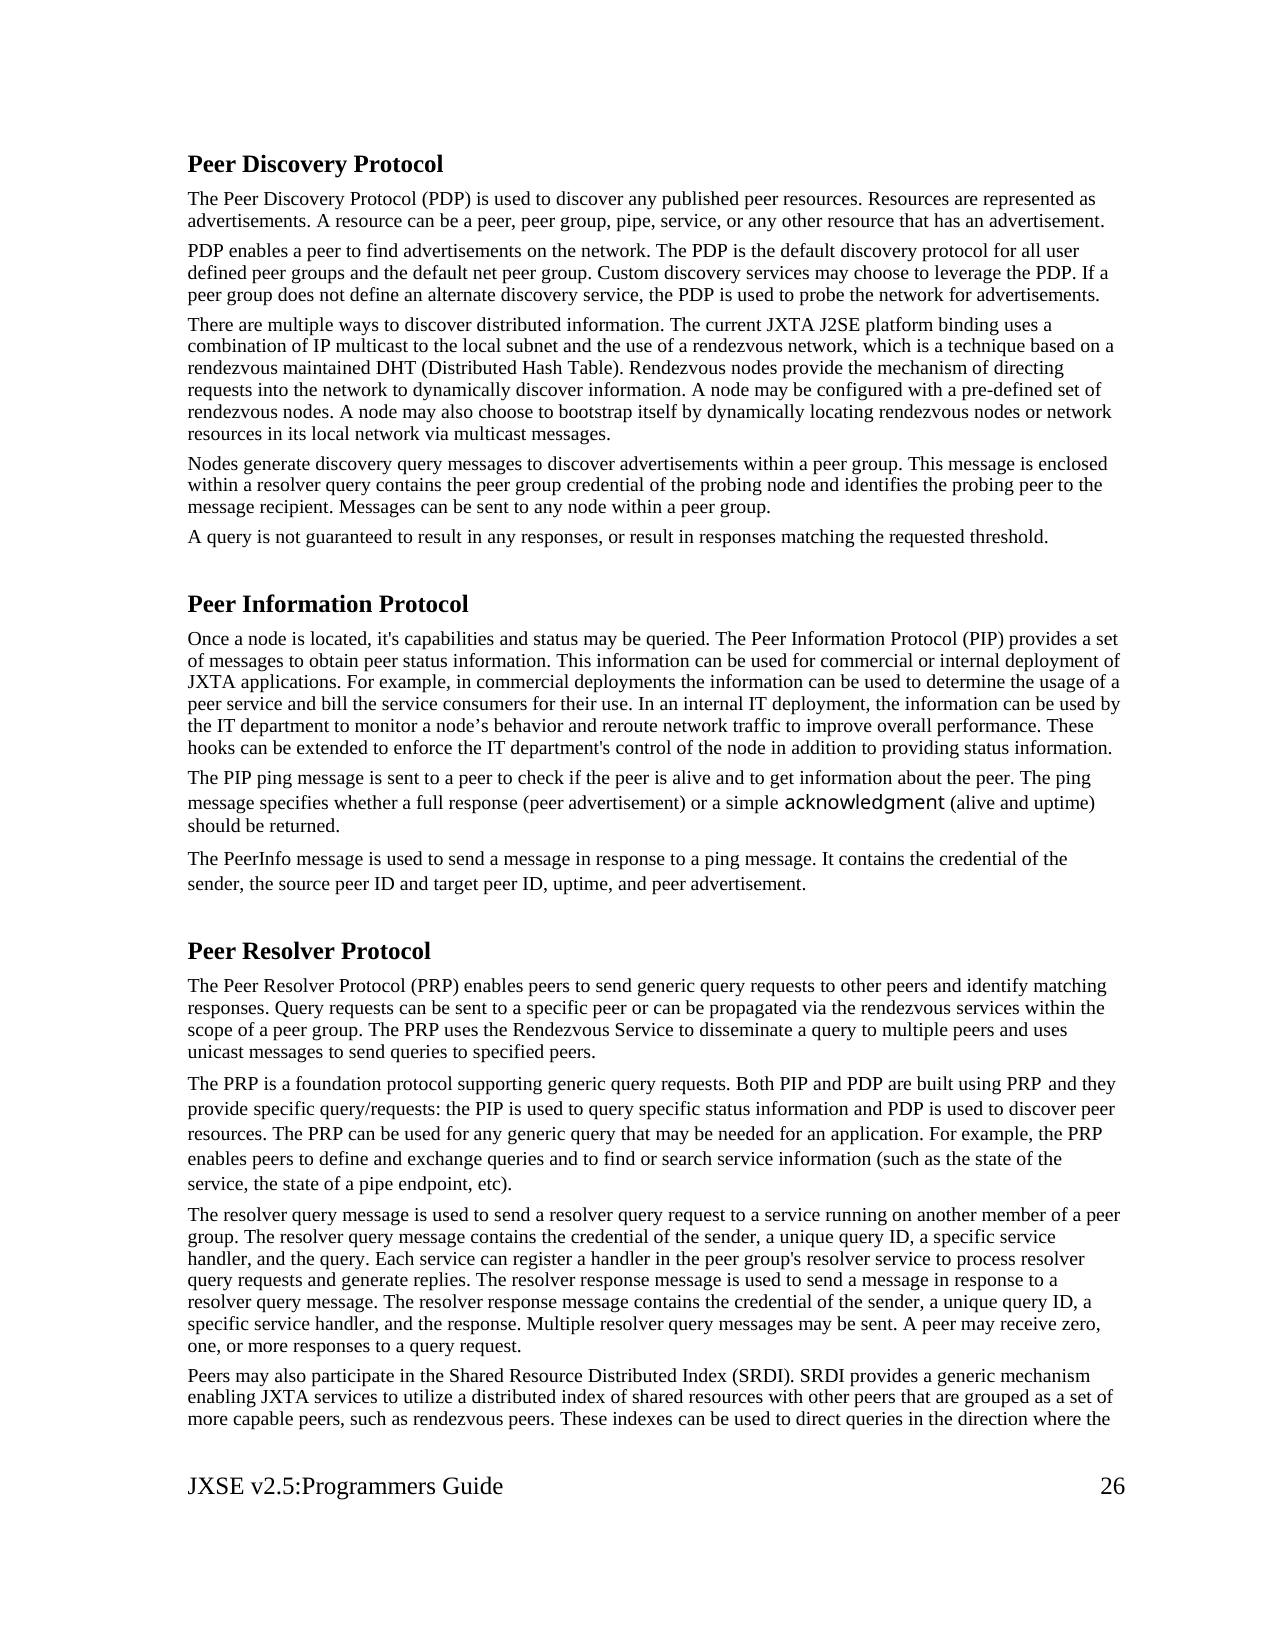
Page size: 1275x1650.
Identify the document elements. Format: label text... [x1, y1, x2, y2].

text Nodes generate discovery query messages to discover advertisements within a peer group. This message is enclosed within a resolver query contains the peer group credential of the probing node and identifies the probing peer to the message recipient. Messages can be sent to any node within a peer group. [187, 453, 1125, 518]
text The PRP is a foundation protocol supporting generic query requests. Both PIP and PDP are built using PRP and they provide specific query/requests: the PIP is used to query specific status information and PDP is used to discover peer resources. The PRP can be used for any generic query that may be needed for an application. For example, the PRP enables peers to define and exchange queries and to find or search service information (such as the state of the service, the state of a pipe endpoint, etc). [187, 1071, 1125, 1196]
text Peer Resolver Protocol [187, 937, 1125, 965]
text PDP enables a peer to find advertisements on the network. The PDP is the default discovery protocol for all user defined peer groups and the default net peer group. Custom discovery services may choose to leverage the PDP. If a peer group does not define an alternate discovery service, the PDP is used to probe the network for advertisements. [187, 240, 1125, 305]
text The Peer Discovery Protocol (PDP) is used to discover any published peer resources. Resources are represented as advertisements. A resource can be a peer, peer group, pipe, service, or any other resource that has an advertisement. [187, 188, 1125, 232]
text The PIP ping message is sent to a peer to check if the peer is alive and to get information about the peer. The ping message specifies whether a full response (peer advertisement) or a simple acknowledgment (alive and uptime) should be returned. [187, 767, 1125, 837]
text The resolver query message is used to send a resolver query request to a service running on another member of a peer group. The resolver query message contains the credential of the sender, a unique query ID, a specific service handler, and the query. Each service can register a handler in the peer group's resolver service to process resolver query requests and generate replies. The resolver response message is used to send a message in response to a resolver query message. The resolver response message contains the credential of the sender, a unique query ID, a specific service handler, and the response. Multiple resolver query messages may be sent. A peer may receive zero, one, or more responses to a query request. [187, 1204, 1125, 1356]
text Peer Discovery Protocol [187, 150, 1125, 178]
text There are multiple ways to discover distributed information. The current JXTA J2SE platform binding uses a combination of IP multicast to the local subnet and the use of a rendezvous network, which is a technique based on a rendezvous maintained DHT (Distributed Hash Table). Rendezvous nodes provide the mechanism of directing requests into the network to dynamically discover information. A node may be configured with a pre-defined set of rendezvous nodes. A node may also choose to bootstrap itself by dynamically locating rendezvous nodes or network resources in its local network via multicast messages. [187, 314, 1125, 444]
text A query is not guaranteed to result in any responses, or result in responses matching the requested threshold. [187, 526, 1125, 548]
text The PeerInfo message is used to send a message in response to a ping message. It contains the credential of the sender, the source peer ID and target peer ID, uptime, and peer advertisement. [187, 845, 1125, 895]
text Once a node is located, it's capabilities and status may be queried. The Peer Information Protocol (PIP) provides a set of messages to obtain peer status information. This information can be used for commercial or internal deployment of JXTA applications. For example, in commercial deployments the information can be used to determine the usage of a peer service and bill the service consumers for their use. In an internal IT deployment, the information can be used by the IT department to monitor a node’s behavior and reroute network traffic to improve overall performance. These hooks can be extended to enforce the IT department's control of the node in addition to providing status information. [187, 628, 1125, 758]
text Peer Information Protocol [187, 590, 1125, 617]
text Peers may also participate in the Shared Resource Distributed Index (SRDI). SRDI provides a generic mechanism enabling JXTA services to utilize a distributed index of shared resources with other peers that are grouped as a set of more capable peers, such as rendezvous peers. These indexes can be used to direct queries in the direction where the [187, 1365, 1125, 1430]
text The Peer Resolver Protocol (PRP) enables peers to send generic query requests to other peers and identify matching responses. Query requests can be sent to a specific peer or can be propagated via the rendezvous services within the scope of a peer group. The PRP uses the Rendezvous Service to disseminate a query to multiple peers and uses unicast messages to send queries to specified peers. [187, 975, 1125, 1062]
